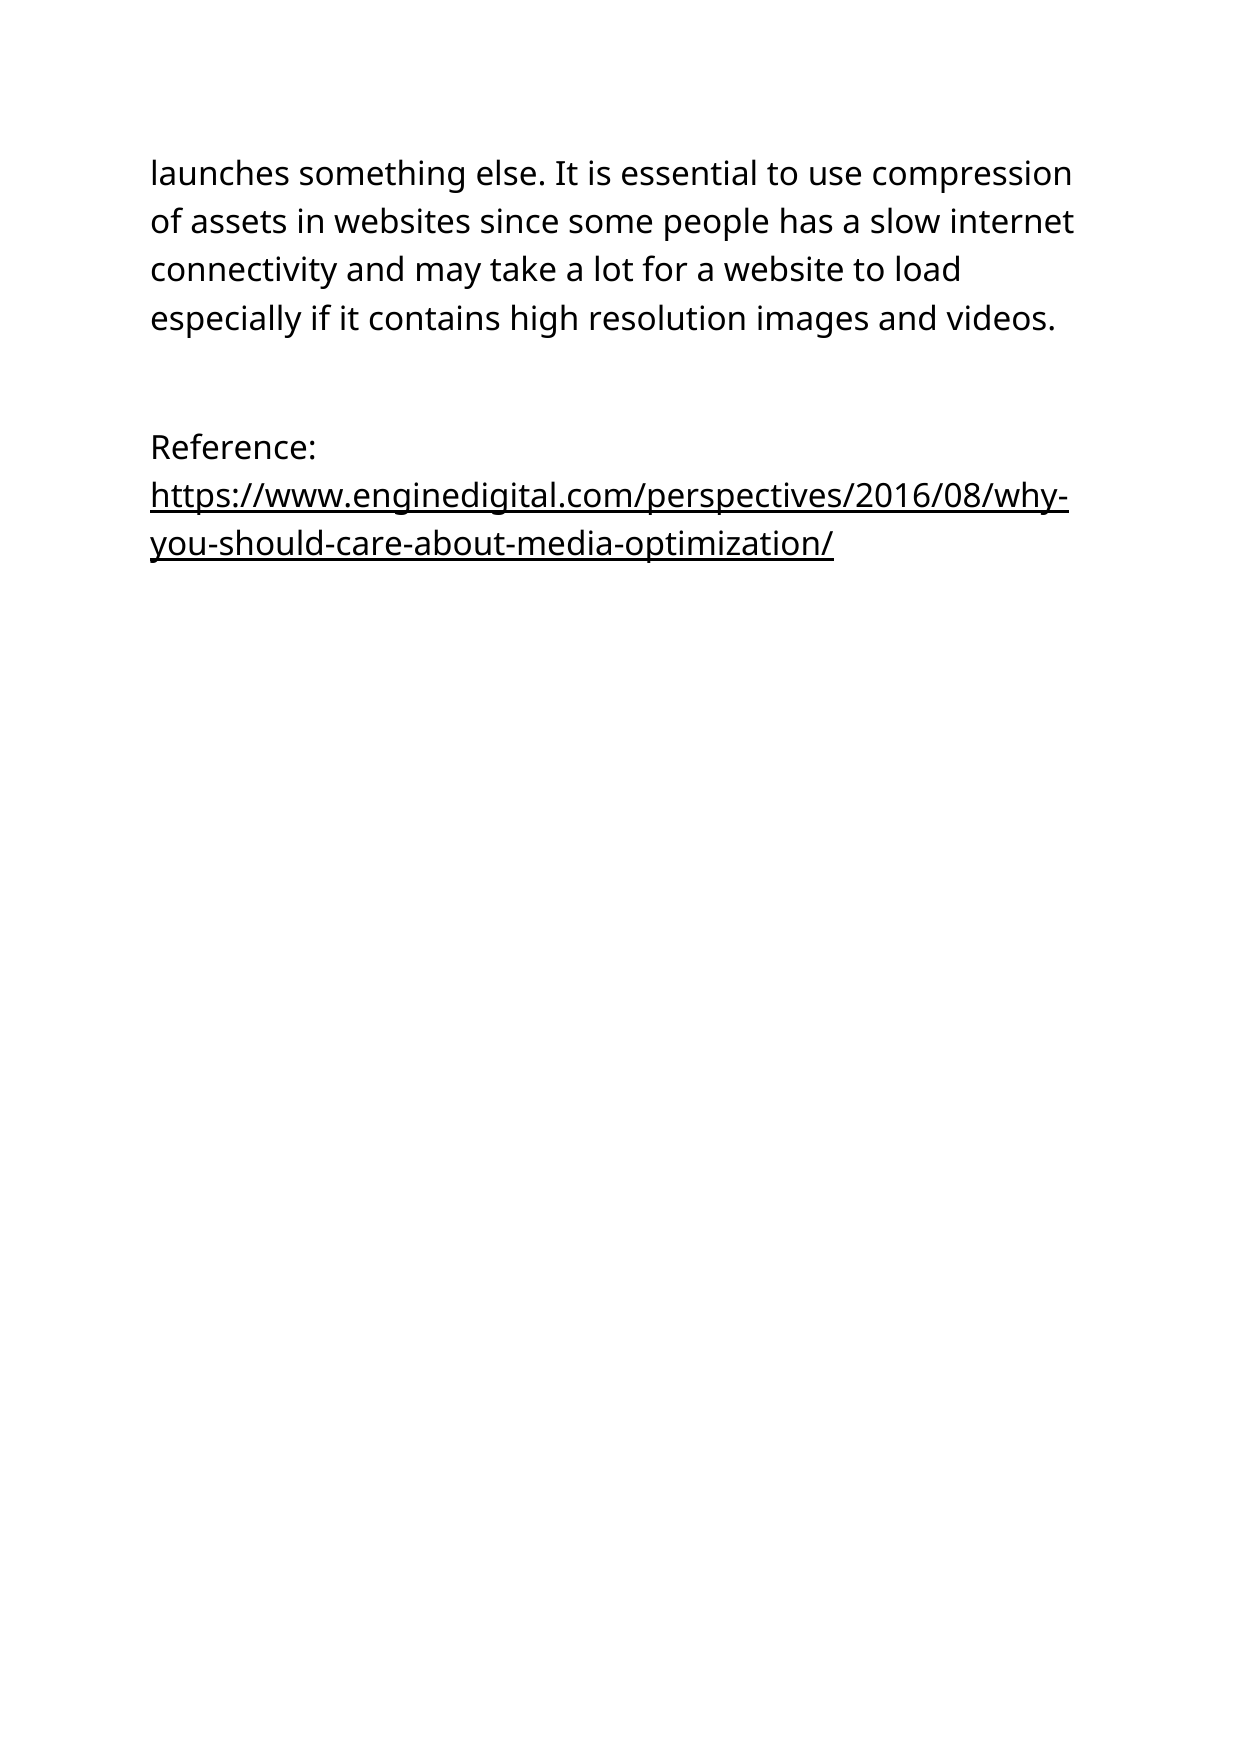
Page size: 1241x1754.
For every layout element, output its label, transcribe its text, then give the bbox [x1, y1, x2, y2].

text launches something else. It is essential to use compression of assets in websites since some people has a slow internet connectivity and may take a lot for a website to load especially if it contains high resolution images and videos. [150, 150, 1090, 340]
text Reference: https://www.enginedigital.com/perspectives/2016/08/why-you-should-care-about-media-optimization/ [150, 424, 1090, 566]
